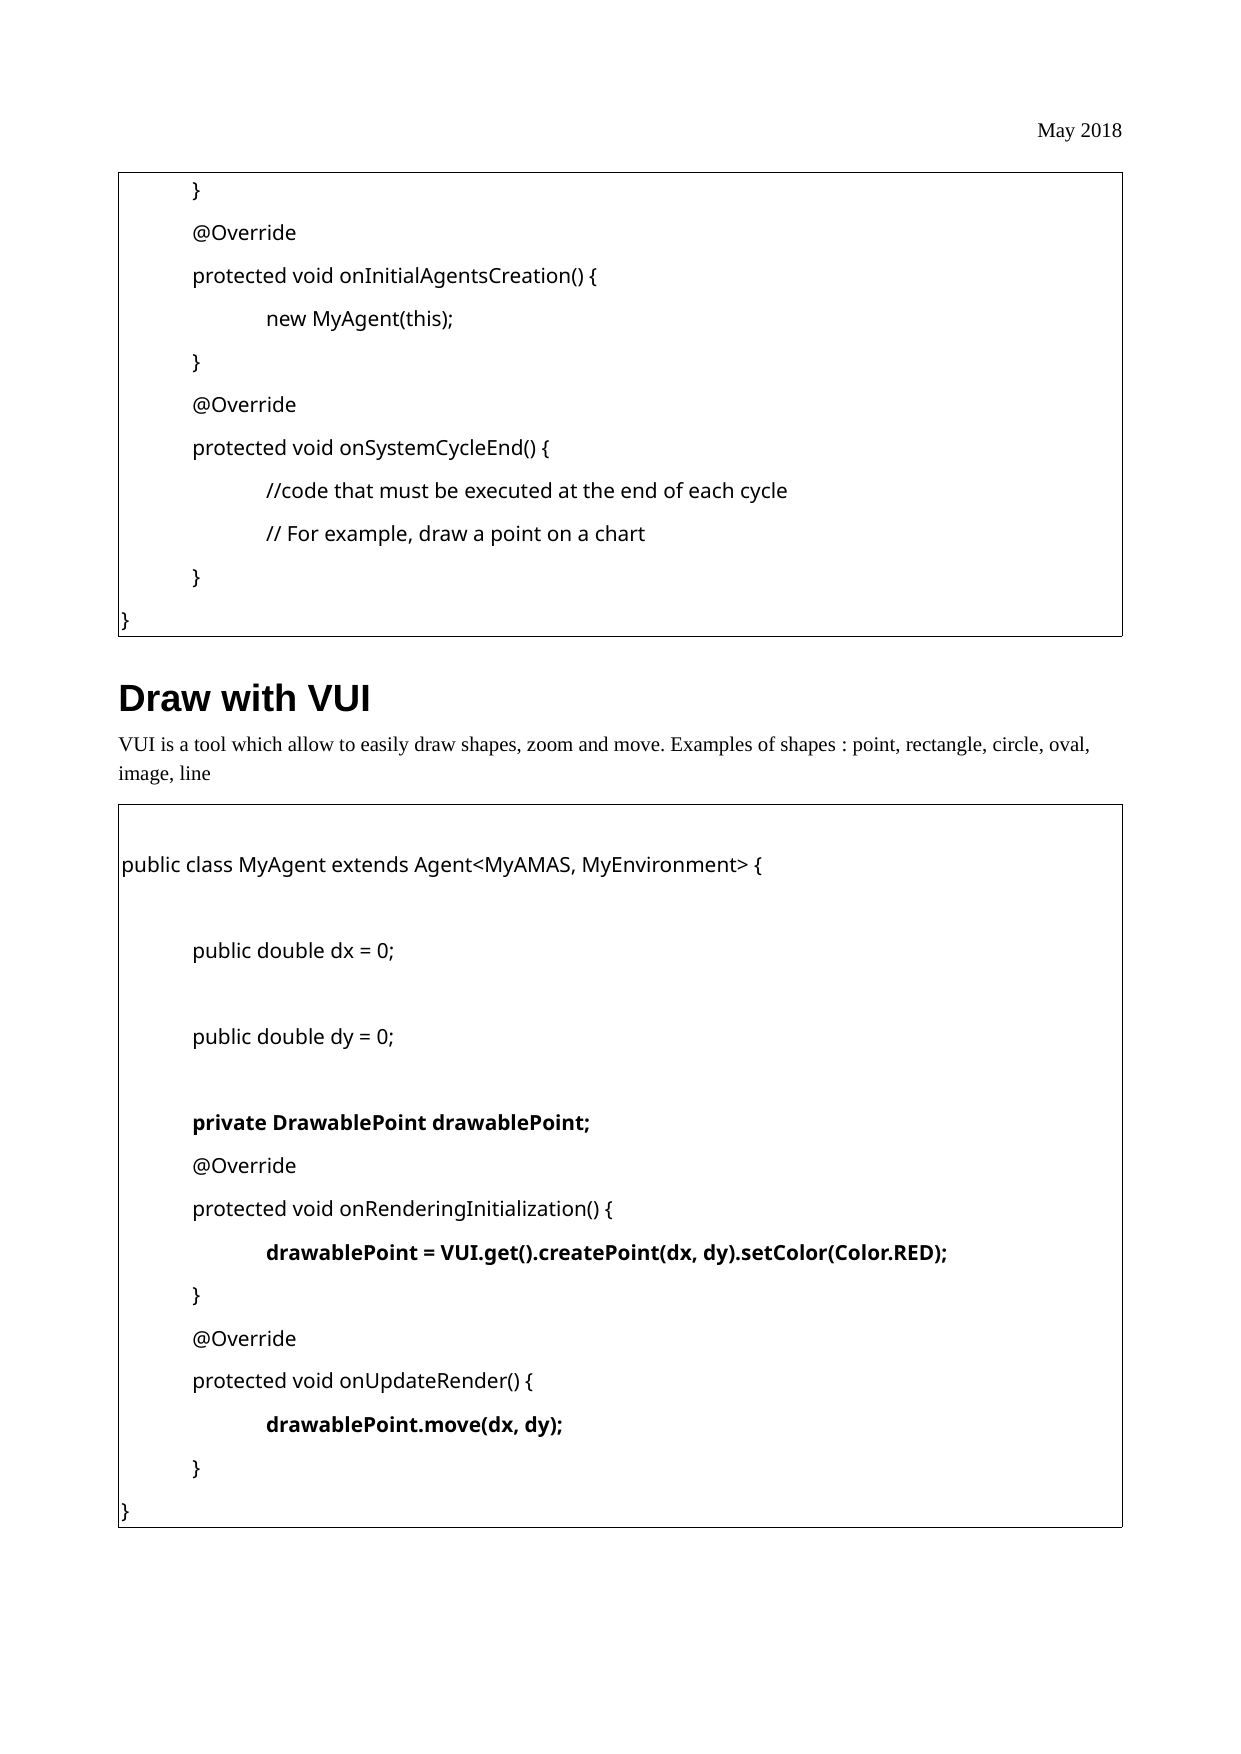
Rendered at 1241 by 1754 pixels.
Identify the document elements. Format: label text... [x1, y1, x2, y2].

text public double dy = 0; [119, 1019, 1122, 1051]
text @Override [119, 1148, 1122, 1180]
text public double dx = 0; [119, 933, 1122, 965]
text new MyAgent(this); [119, 301, 1122, 332]
text } [119, 559, 1122, 590]
text } [119, 1450, 1122, 1481]
text @Override [119, 1321, 1122, 1352]
text protected void onInitialAgentsCreation() { [119, 258, 1122, 289]
subtitle Draw with VUI [118, 676, 1122, 719]
text // For example, draw a point on a chart [119, 516, 1122, 547]
text public class MyAgent extends Agent<MyAMAS, MyEnvironment> { [119, 847, 1122, 879]
text //code that must be executed at the end of each cycle [119, 473, 1122, 504]
text } [119, 1278, 1122, 1309]
text } [119, 1493, 1122, 1527]
text protected void onUpdateRender() { [119, 1364, 1122, 1395]
text @Override [119, 387, 1122, 418]
text drawablePoint.move(dx, dy); [119, 1407, 1122, 1438]
text VUI is a tool which allow to easily draw shapes, zoom and move. Examples of shapes : point, rectangle, circle, oval, image, line [118, 732, 1122, 785]
text private DrawablePoint drawablePoint; [119, 1106, 1122, 1137]
text } [119, 602, 1122, 636]
text protected void onRenderingInitialization() { [119, 1192, 1122, 1223]
text } [119, 173, 1122, 203]
text protected void onSystemCycleEnd() { [119, 430, 1122, 461]
text @Override [119, 215, 1122, 246]
text drawablePoint = VUI.get().createPoint(dx, dy).setColor(Color.RED); [119, 1234, 1122, 1266]
text } [119, 344, 1122, 375]
